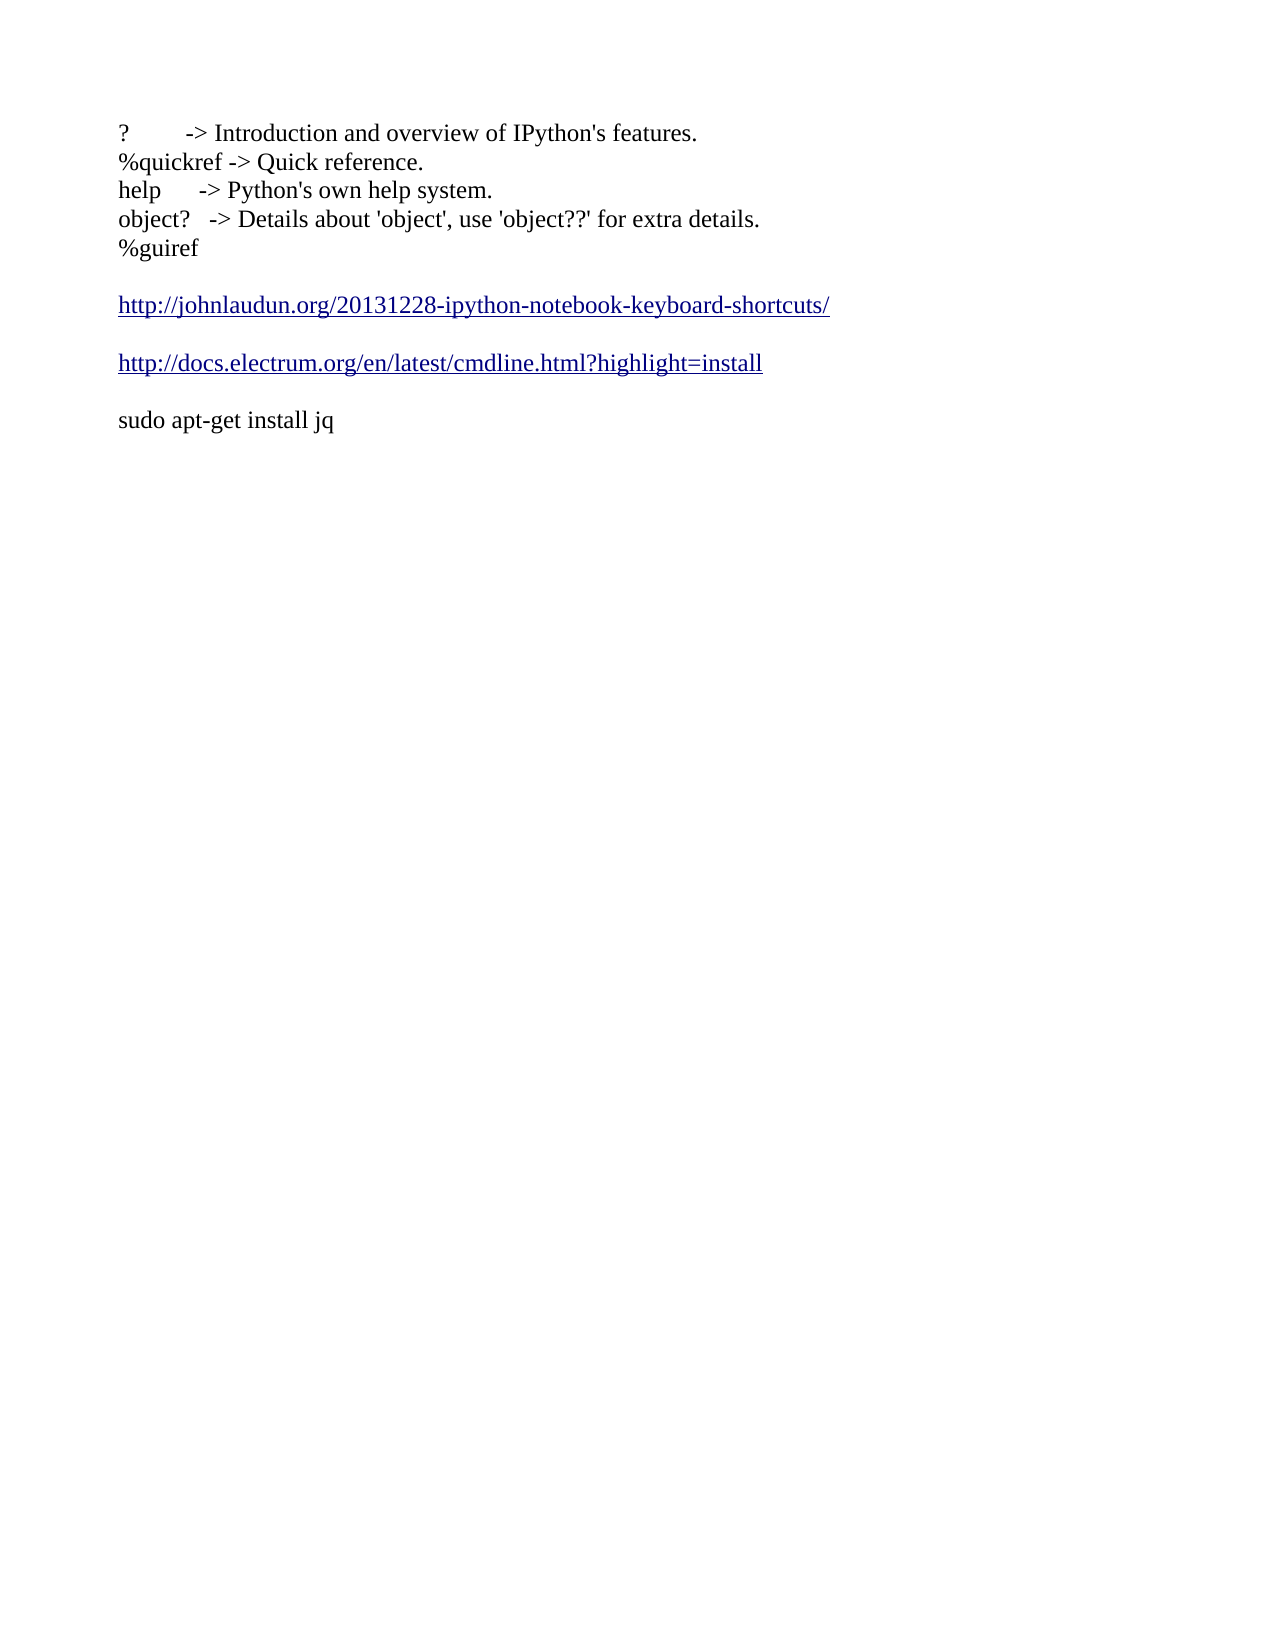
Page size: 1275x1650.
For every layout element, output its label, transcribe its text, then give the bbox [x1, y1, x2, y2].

text object? -> Details about 'object', use 'object??' for extra details. [118, 204, 1157, 233]
text help -> Python's own help system. [118, 176, 1157, 204]
text http://johnlaudun.org/20131228-ipython-notebook-keyboard-shortcuts/ [118, 291, 1157, 319]
text %quickref -> Quick reference. [118, 147, 1157, 176]
text sudo apt-get install jq [118, 406, 1157, 434]
text %guiref [118, 233, 1157, 262]
text http://docs.electrum.org/en/latest/cmdline.html?highlight=install [118, 348, 1157, 377]
text ? -> Introduction and overview of IPython's features. [118, 118, 1157, 147]
